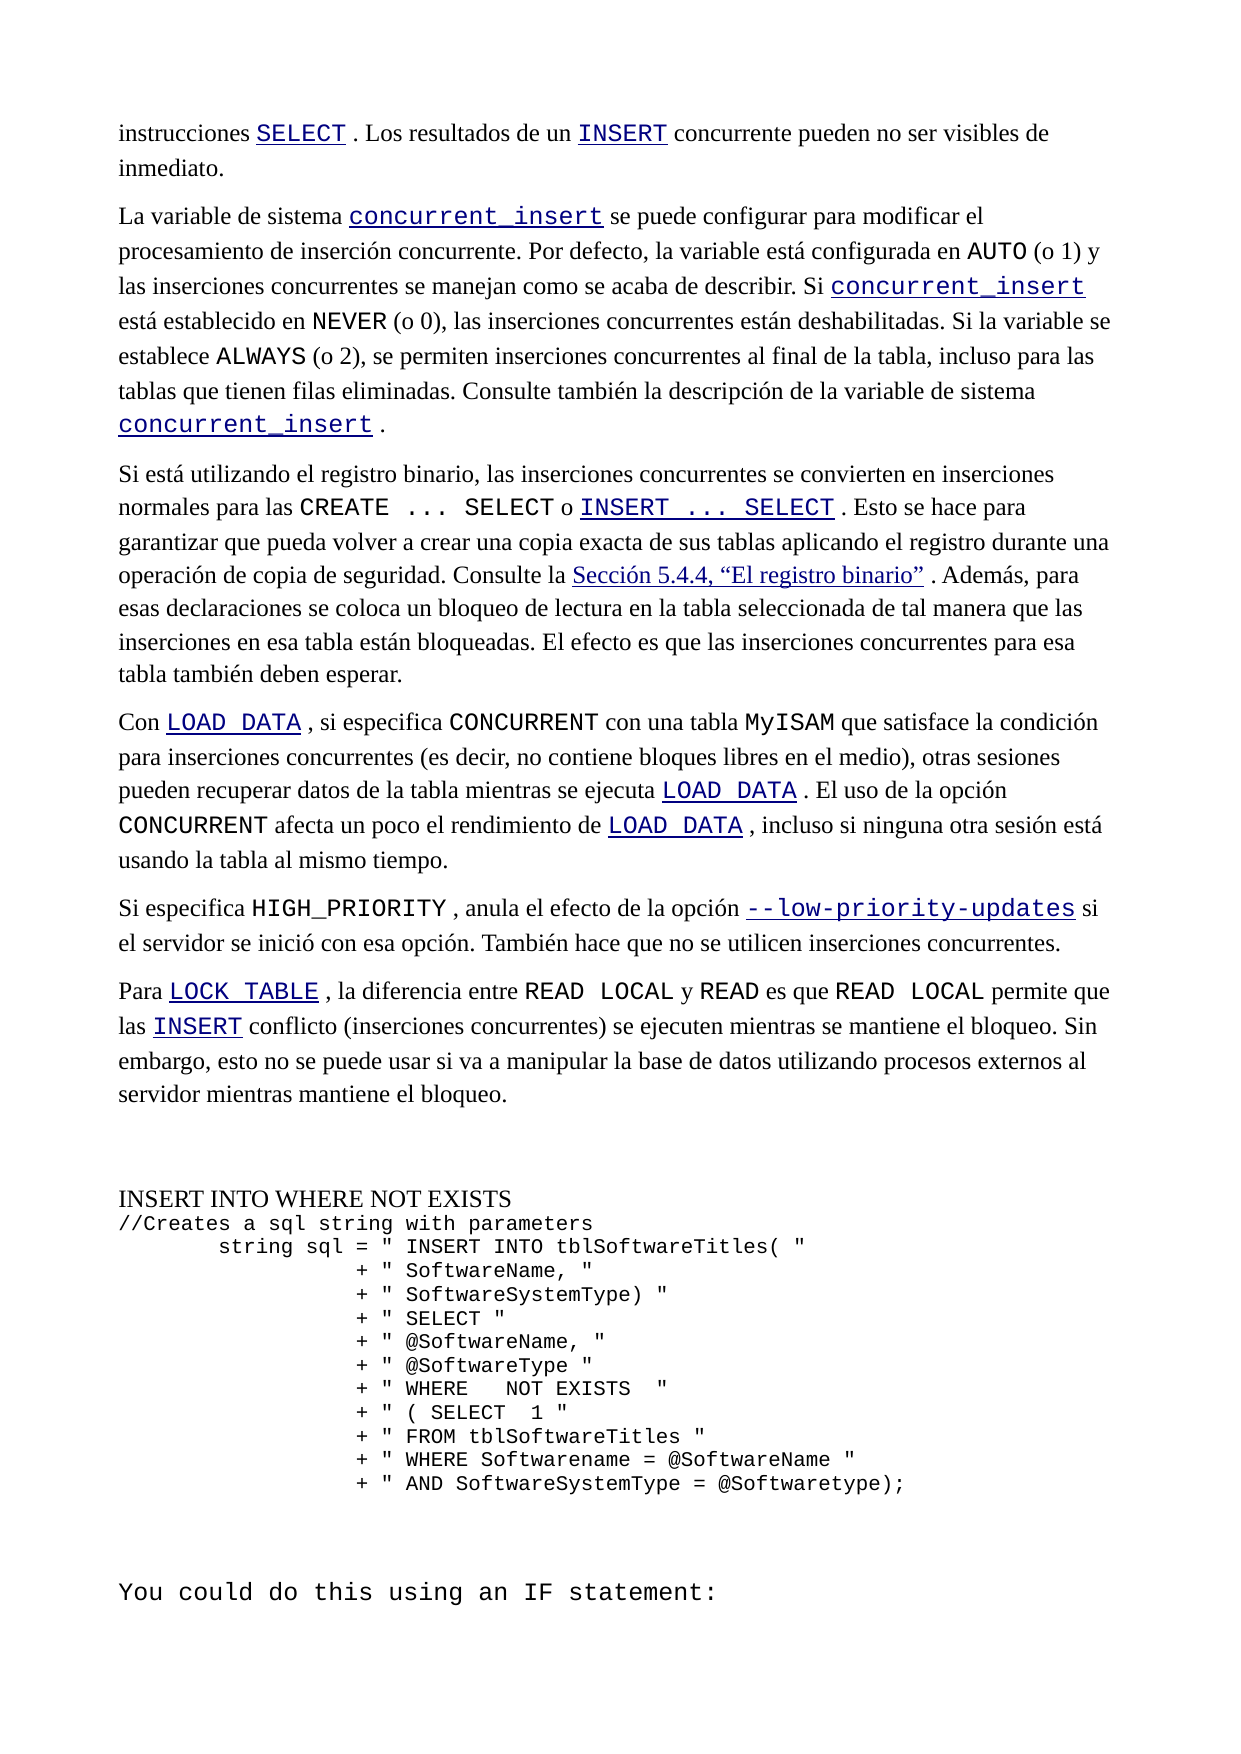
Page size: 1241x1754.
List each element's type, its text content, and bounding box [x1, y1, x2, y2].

text Si especifica HIGH_PRIORITY , anula el efecto de la opción --low-priority-updates si el servidor se inició con esa opción. También hace que no se utilicen inserciones concurrentes. [118, 893, 1122, 957]
text + " WHERE NOT EXISTS " [118, 1378, 1122, 1402]
text Si está utilizando el registro binario, las inserciones concurrentes se convierten en inserciones normales para las CREATE ... SELECT o INSERT ... SELECT . Esto se hace para garantizar que pueda volver a crear una copia exacta de sus tablas aplicando el registro durante una operación de copia de seguridad. Consulte la Sección 5.4.4, “El registro binario” . Además, para esas declaraciones se coloca un bloqueo de lectura en la tabla seleccionada de tal manera que las inserciones en esa tabla están bloqueadas. El efecto es que las inserciones concurrentes para esa tabla también deben esperar. [118, 459, 1122, 688]
text Con LOAD DATA , si especifica CONCURRENT con una tabla MyISAM que satisface la condición para inserciones concurrentes (es decir, no contiene bloques libres en el medio), otras sesiones pueden recuperar datos de la tabla mientras se ejecuta LOAD DATA . El uso de la opción CONCURRENT afecta un poco el rendimiento de LOAD DATA , incluso si ninguna otra sesión está usando la tabla al mismo tiempo. [118, 707, 1122, 874]
text + " FROM tblSoftwareTitles " [118, 1426, 1122, 1449]
text + " @SoftwareType " [118, 1355, 1122, 1378]
text You could do this using an IF statement: [118, 1579, 1122, 1608]
text + " SoftwareSystemType) " [118, 1284, 1122, 1307]
text + " SoftwareName, " [118, 1260, 1122, 1284]
text instrucciones SELECT . Los resultados de un INSERT concurrente pueden no ser visibles de inmediato. [118, 118, 1122, 182]
text //Creates a sql string with parameters [118, 1213, 1122, 1237]
text string sql = " INSERT INTO tblSoftwareTitles( " [118, 1237, 1122, 1260]
text + " AND SoftwareSystemType = @Softwaretype); [118, 1473, 1122, 1497]
text + " @SoftwareName, " [118, 1331, 1122, 1355]
text + " ( SELECT 1 " [118, 1402, 1122, 1426]
text La variable de sistema concurrent_insert se puede configurar para modificar el procesamiento de inserción concurrente. Por defecto, la variable está configurada en AUTO (o 1) y las inserciones concurrentes se manejan como se acaba de describir. Si concurrent_insert está establecido en NEVER (o 0), las inserciones concurrentes están deshabilitadas. Si la variable se establece ALWAYS (o 2), se permiten inserciones concurrentes al final de la tabla, incluso para las tablas que tienen filas eliminadas. Consulte también la descripción de la variable de sistema concurrent_insert . [118, 201, 1122, 440]
text + " SELECT " [118, 1307, 1122, 1331]
text + " WHERE Softwarename = @SoftwareName " [118, 1449, 1122, 1473]
text INSERT INTO WHERE NOT EXISTS [118, 1184, 1122, 1213]
text Para LOCK TABLE , la diferencia entre READ LOCAL y READ es que READ LOCAL permite que las INSERT conflicto (inserciones concurrentes) se ejecuten mientras se mantiene el bloqueo. Sin embargo, esto no se puede usar si va a manipular la base de datos utilizando procesos externos al servidor mientras mantiene el bloqueo. [118, 976, 1122, 1108]
